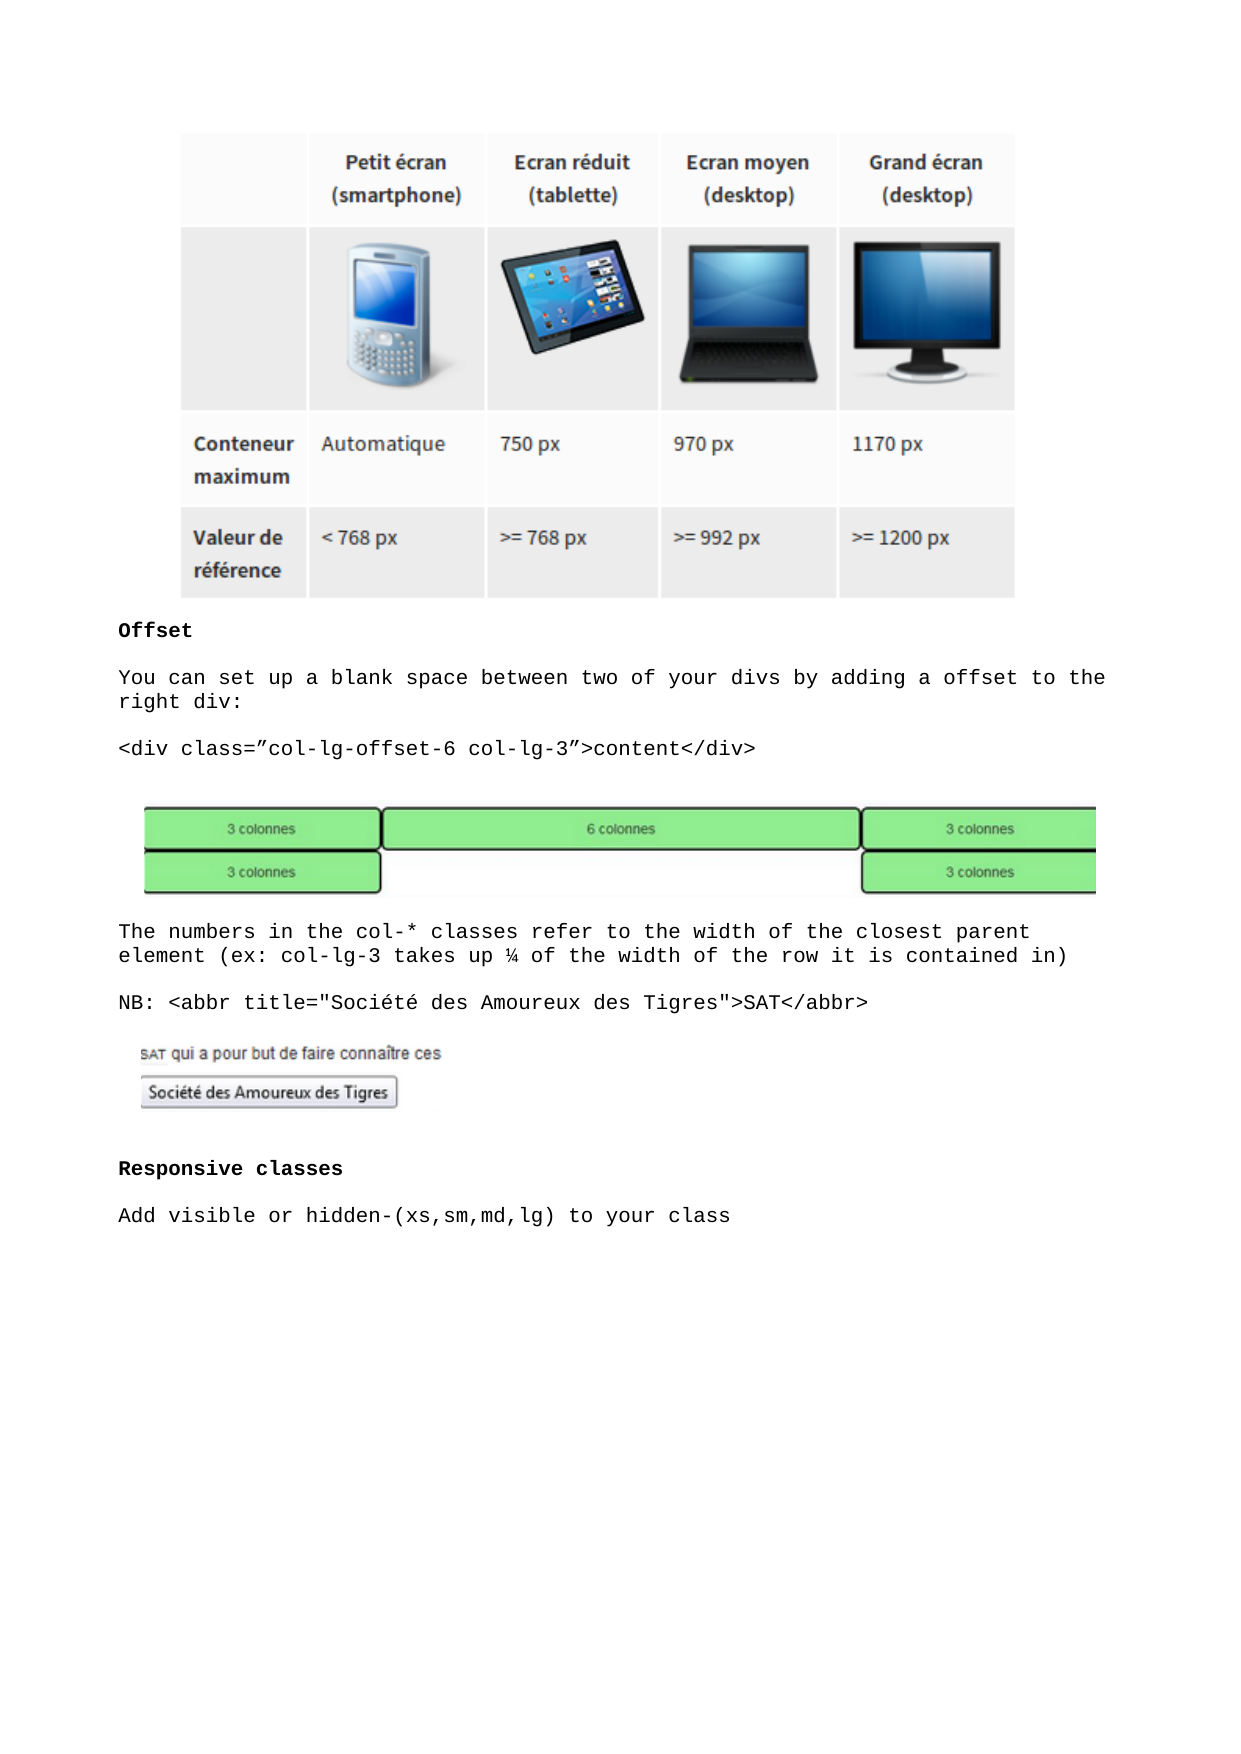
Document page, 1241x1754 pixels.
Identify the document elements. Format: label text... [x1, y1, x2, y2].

text Responsive classes [118, 1158, 1122, 1181]
picture [144, 785, 1096, 898]
text NB: <abbr title="Société des Amoureux des Tigres">SAT</abbr> [118, 992, 1122, 1016]
picture [161, 118, 1079, 620]
picture [141, 1042, 443, 1112]
text The numbers in the col-* classes refer to the width of the closest parent element (ex: col-lg-3 takes up ¼ of the width of the row it is contained in) [118, 921, 1122, 969]
text Add visible or hidden-(xs,sm,md,lg) to your class [118, 1205, 1122, 1229]
text You can set up a blank space between two of your divs by adding a offset to the right div: [118, 667, 1122, 714]
text <div class=”col-lg-offset-6 col-lg-3”>content</div> [118, 738, 1122, 762]
text Offset [118, 118, 1122, 643]
